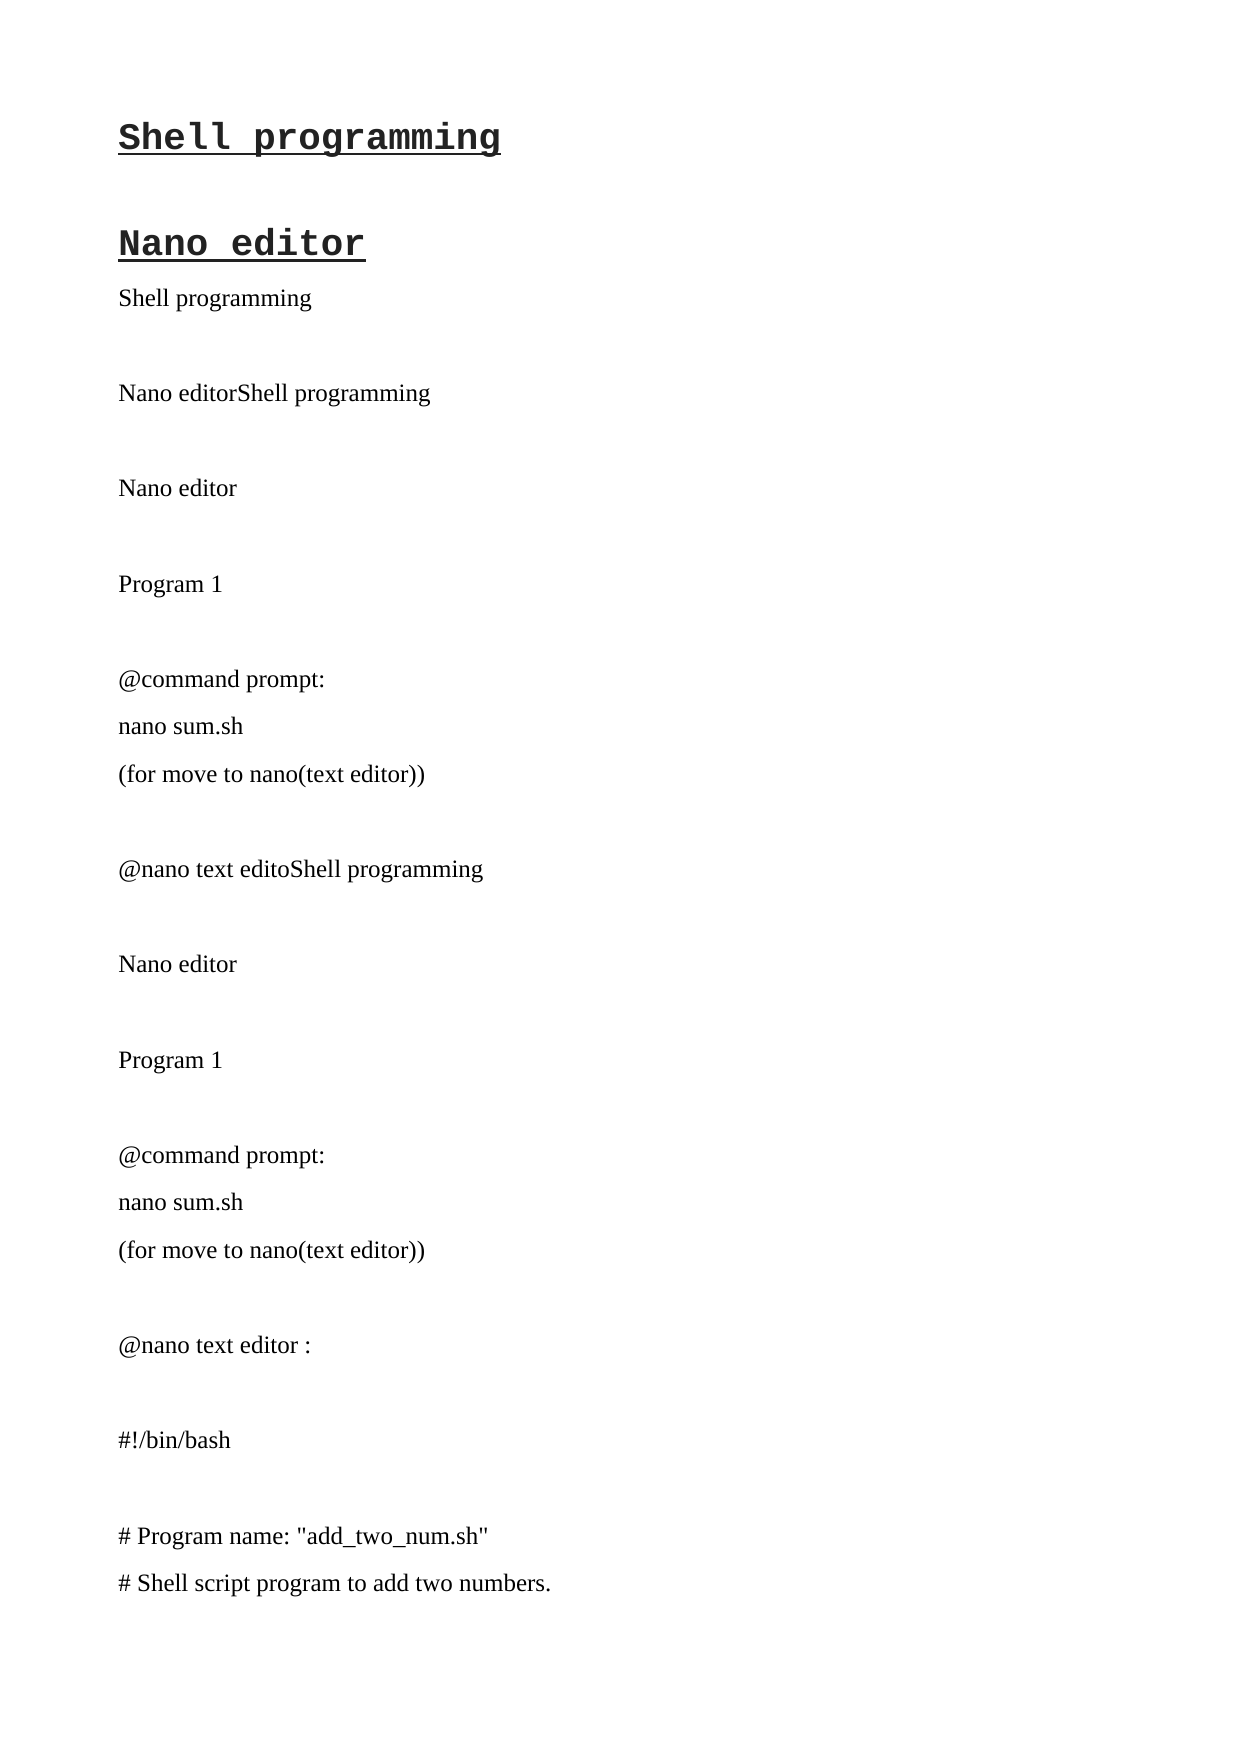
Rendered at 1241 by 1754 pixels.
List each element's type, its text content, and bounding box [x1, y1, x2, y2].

text @nano text editoShell programming [118, 854, 1122, 883]
text # Shell script program to add two numbers. [118, 1568, 1122, 1597]
text @command prompt: [118, 1140, 1122, 1169]
text Shell programming [118, 118, 1122, 161]
text Nano editor [118, 949, 1122, 978]
text Program 1 [118, 569, 1122, 597]
text #!/bin/bash [118, 1426, 1122, 1454]
text nano sum.sh [118, 1187, 1122, 1216]
text Program 1 [118, 1045, 1122, 1073]
text Nano editor [118, 224, 1122, 267]
text @command prompt: [118, 664, 1122, 693]
text nano sum.sh [118, 711, 1122, 740]
text # Program name: "add_two_num.sh" [118, 1521, 1122, 1549]
text Shell programming [118, 283, 1122, 312]
text (for move to nano(text editor)) [118, 759, 1122, 788]
text Nano editor [118, 473, 1122, 502]
text @nano text editor : [118, 1330, 1122, 1359]
text Nano editorShell programming [118, 378, 1122, 407]
text (for move to nano(text editor)) [118, 1235, 1122, 1264]
